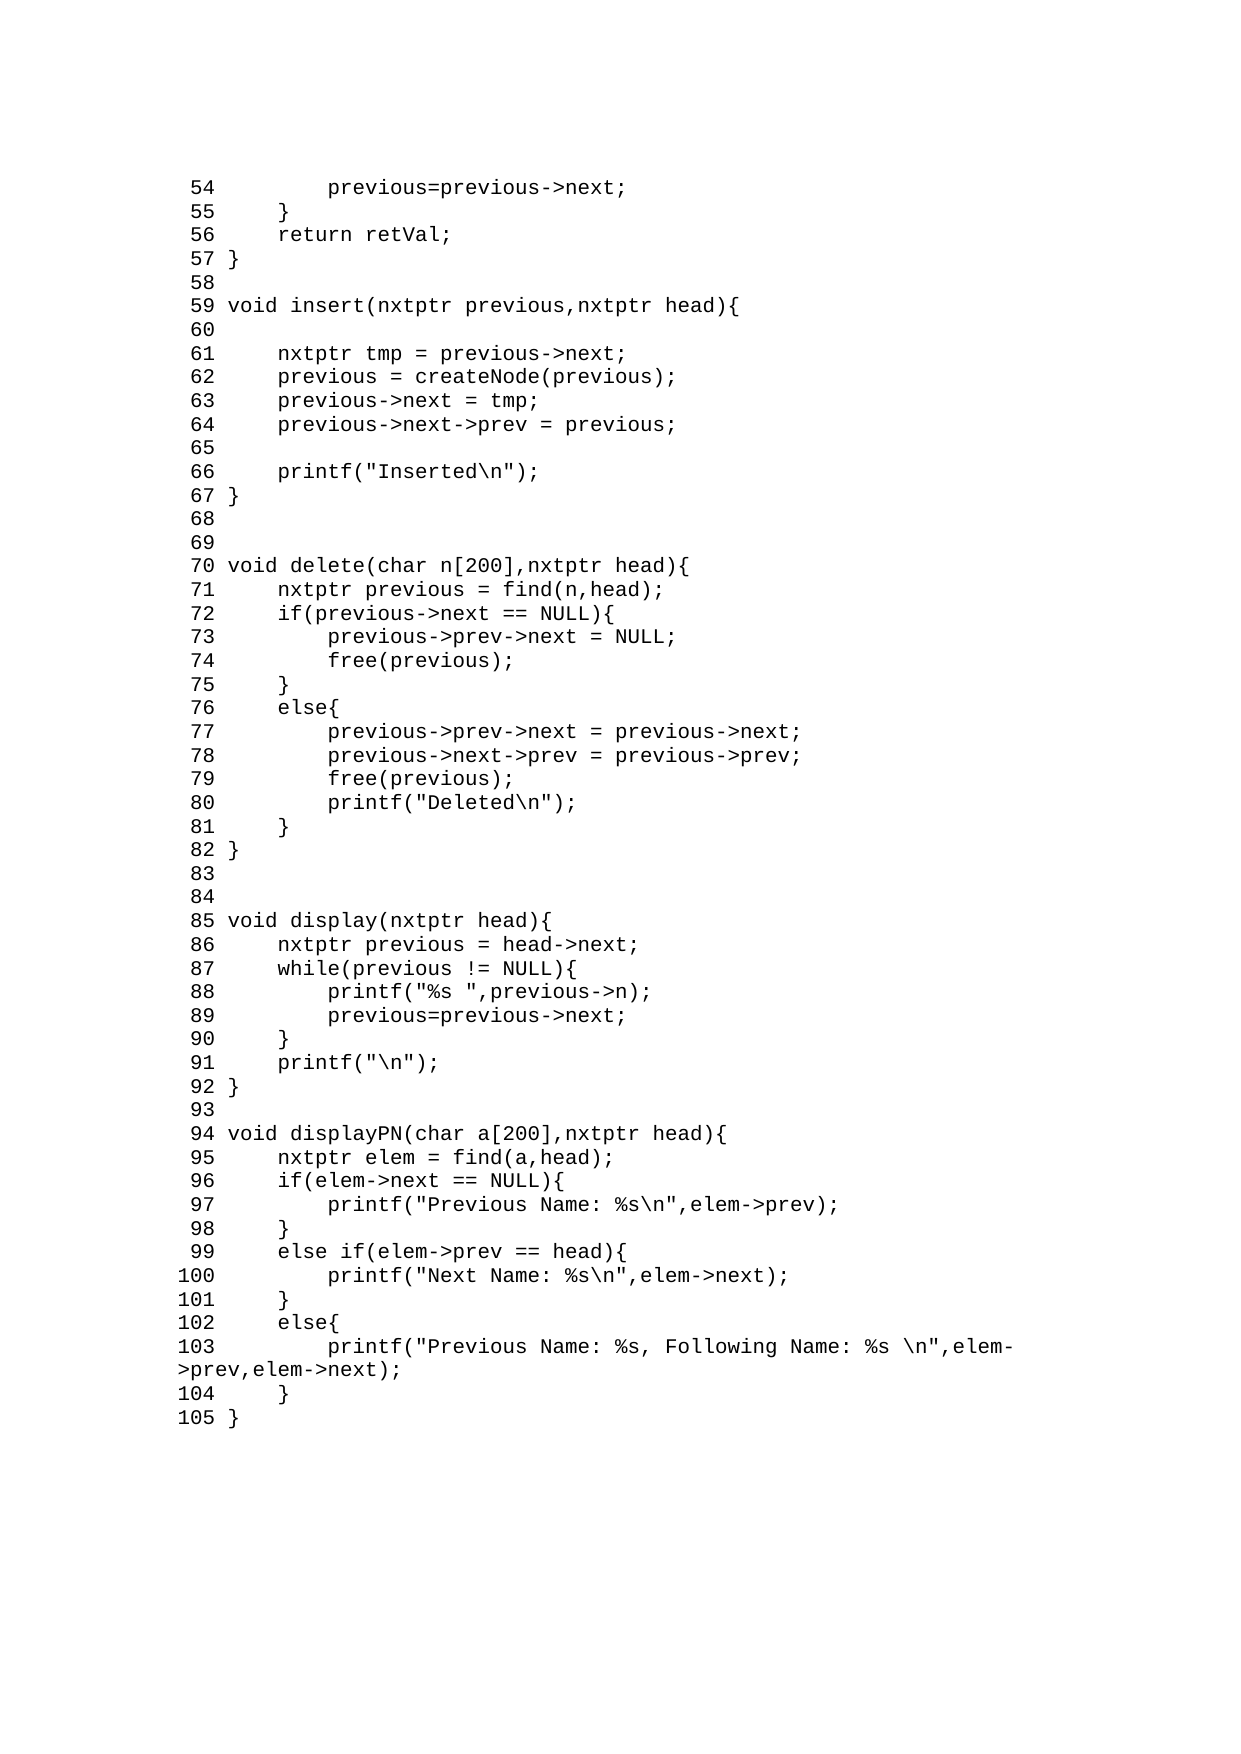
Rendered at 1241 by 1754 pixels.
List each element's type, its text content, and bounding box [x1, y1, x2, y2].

text 102 else{ [177, 1312, 1122, 1336]
text 59 void insert(nxtptr previous,nxtptr head){ [177, 295, 1122, 319]
text 79 free(previous); [177, 768, 1122, 792]
text 71 nxtptr previous = find(n,head); [177, 579, 1122, 603]
text 60 [177, 319, 1122, 343]
text 54 previous=previous->next; [177, 177, 1122, 201]
text 73 previous->prev->next = NULL; [177, 626, 1122, 650]
text 69 [177, 532, 1122, 556]
text 66 printf("Inserted\n"); [177, 461, 1122, 484]
text 68 [177, 508, 1122, 532]
text 64 previous->next->prev = previous; [177, 414, 1122, 437]
text 103 printf("Previous Name: %s, Following Name: %s \n",elem->prev,elem->next); [177, 1336, 1122, 1383]
text 90 } [177, 1028, 1122, 1052]
text 65 [177, 437, 1122, 461]
text 101 } [177, 1288, 1122, 1312]
text 80 printf("Deleted\n"); [177, 792, 1122, 816]
text 75 } [177, 674, 1122, 697]
text 104 } [177, 1383, 1122, 1407]
text 99 else if(elem->prev == head){ [177, 1241, 1122, 1265]
text 70 void delete(char n[200],nxtptr head){ [177, 556, 1122, 579]
text 61 nxtptr tmp = previous->next; [177, 343, 1122, 366]
text 95 nxtptr elem = find(a,head); [177, 1147, 1122, 1170]
text 62 previous = createNode(previous); [177, 366, 1122, 390]
text 83 [177, 863, 1122, 887]
text 81 } [177, 816, 1122, 839]
text 74 free(previous); [177, 650, 1122, 674]
text 84 [177, 887, 1122, 910]
text 100 printf("Next Name: %s\n",elem->next); [177, 1265, 1122, 1288]
text 98 } [177, 1218, 1122, 1241]
text 89 previous=previous->next; [177, 1005, 1122, 1028]
text 87 while(previous != NULL){ [177, 957, 1122, 981]
text 92 } [177, 1076, 1122, 1099]
text 56 return retVal; [177, 224, 1122, 248]
text 55 } [177, 201, 1122, 224]
text 97 printf("Previous Name: %s\n",elem->prev); [177, 1194, 1122, 1218]
text 88 printf("%s ",previous->n); [177, 981, 1122, 1005]
text 96 if(elem->next == NULL){ [177, 1170, 1122, 1194]
text 86 nxtptr previous = head->next; [177, 934, 1122, 957]
text 77 previous->prev->next = previous->next; [177, 721, 1122, 745]
text 105 } [177, 1407, 1122, 1430]
text 67 } [177, 484, 1122, 508]
text 72 if(previous->next == NULL){ [177, 603, 1122, 626]
text 63 previous->next = tmp; [177, 390, 1122, 414]
text 94 void displayPN(char a[200],nxtptr head){ [177, 1123, 1122, 1147]
text 82 } [177, 839, 1122, 863]
text 78 previous->next->prev = previous->prev; [177, 745, 1122, 768]
text 76 else{ [177, 697, 1122, 721]
text 57 } [177, 248, 1122, 272]
text 93 [177, 1099, 1122, 1123]
text 85 void display(nxtptr head){ [177, 910, 1122, 934]
text 58 [177, 272, 1122, 295]
text 91 printf("\n"); [177, 1052, 1122, 1076]
